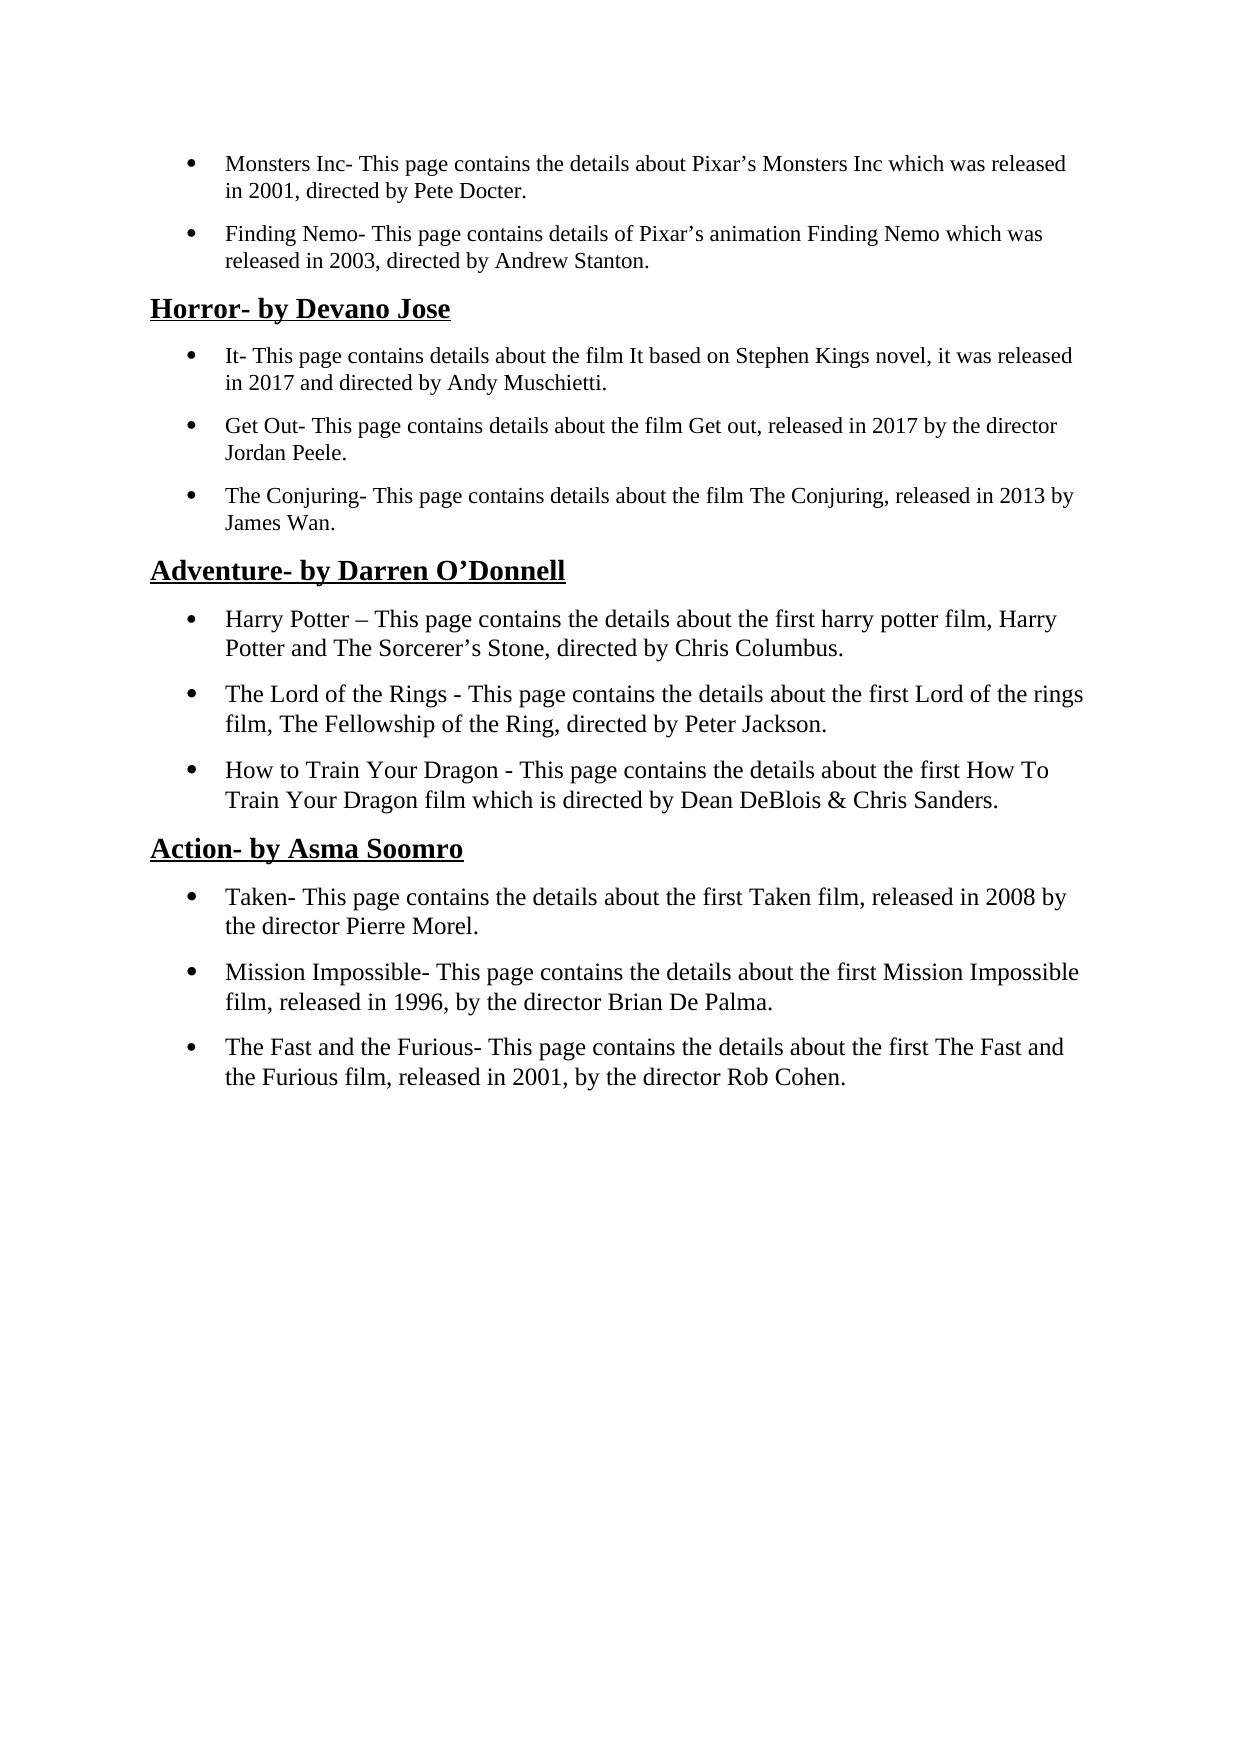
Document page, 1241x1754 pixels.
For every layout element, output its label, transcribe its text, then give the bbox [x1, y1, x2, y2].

list Harry Potter – This page contains the details about the first harry potter film, Harry Potter and The Sorcerer’s Stone, directed by Chris Columbus. [187, 604, 1090, 662]
text Adventure- by Darren O’Donnell [150, 553, 1090, 586]
list How to Train Your Dragon - This page contains the details about the first How To Train Your Dragon film which is directed by Dean DeBlois & Chris Sanders. [187, 755, 1090, 814]
list Finding Nemo- This page contains details of Pixar’s animation Finding Nemo which was released in 2003, directed by Andrew Stanton. [187, 220, 1090, 274]
list The Lord of the Rings - This page contains the details about the first Lord of the rings film, The Fellowship of the Ring, directed by Peter Jackson. [187, 679, 1090, 738]
list Get Out- This page contains details about the film Get out, released in 2017 by the director Jordan Peele. [187, 412, 1090, 465]
text Action- by Asma Soomro [150, 831, 1090, 865]
list The Conjuring- This page contains details about the film The Conjuring, released in 2013 by James Wan. [187, 482, 1090, 536]
list The Fast and the Furious- This page contains the details about the first The Fast and the Furious film, released in 2001, by the director Rob Cohen. [187, 1032, 1090, 1091]
list Mission Impossible- This page contains the details about the first Mission Impossible film, released in 1996, by the director Brian De Palma. [187, 957, 1090, 1015]
list It- This page contains details about the film It based on Stephen Kings novel, it was released in 2017 and directed by Andy Muschietti. [187, 342, 1090, 395]
list Monsters Inc- This page contains the details about Pixar’s Monsters Inc which was released in 2001, directed by Pete Docter. [187, 150, 1090, 203]
text Horror- by Devano Jose [150, 291, 1090, 324]
list Taken- This page contains the details about the first Taken film, released in 2008 by the director Pierre Morel. [187, 882, 1090, 940]
